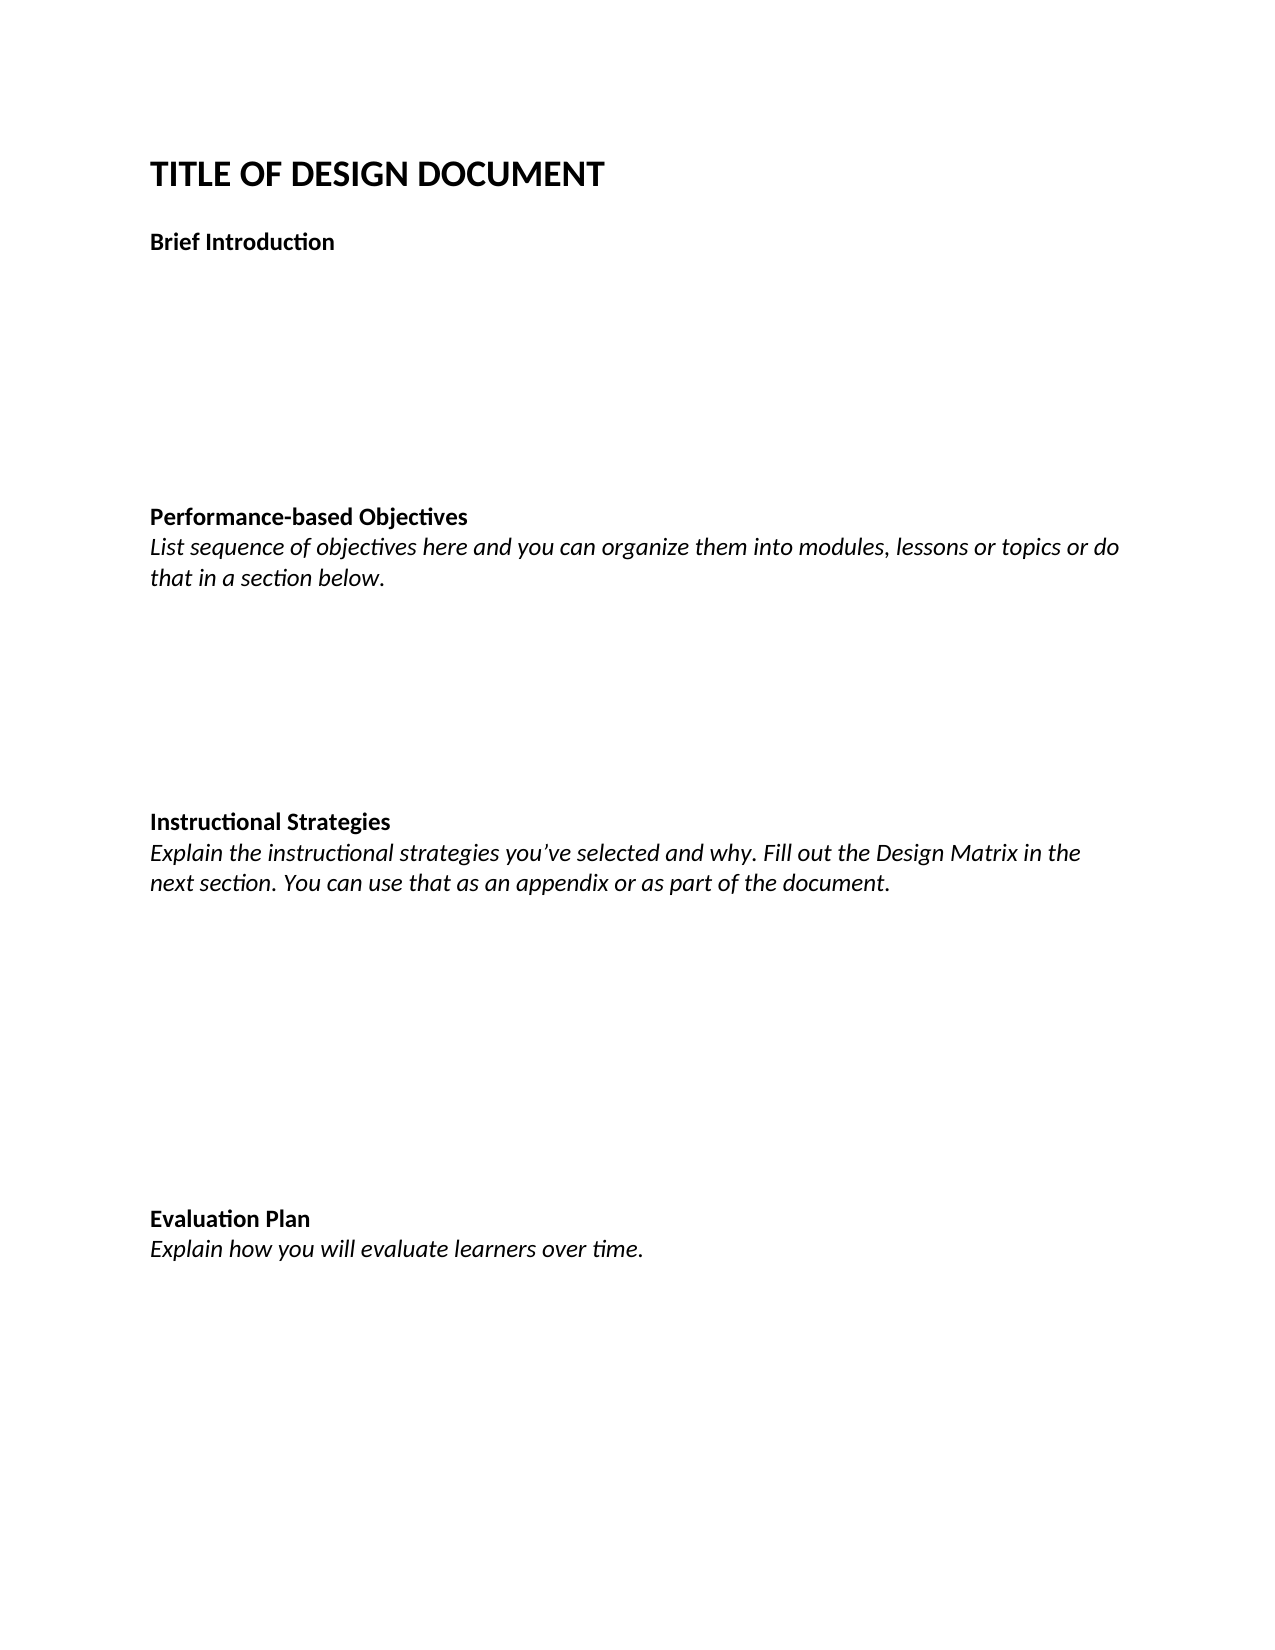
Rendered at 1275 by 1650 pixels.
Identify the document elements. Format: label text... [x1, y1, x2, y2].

text List sequence of objectives here and you can organize them into modules, lessons or topics or do that in a section below. [150, 532, 1125, 593]
text Instructional Strategies [150, 806, 1125, 837]
text Brief Introduction [150, 226, 1125, 257]
text Explain the instructional strategies you’ve selected and why. Fill out the Design Matrix in the next section. You can use that as an appendix or as part of the document. [150, 837, 1125, 898]
text Performance-based Objectives [150, 501, 1125, 532]
text Explain how you will evaluate learners over time. [150, 1233, 1125, 1264]
text TITLE OF DESIGN DOCUMENT [150, 150, 1125, 196]
text Evaluation Plan [150, 1203, 1125, 1233]
